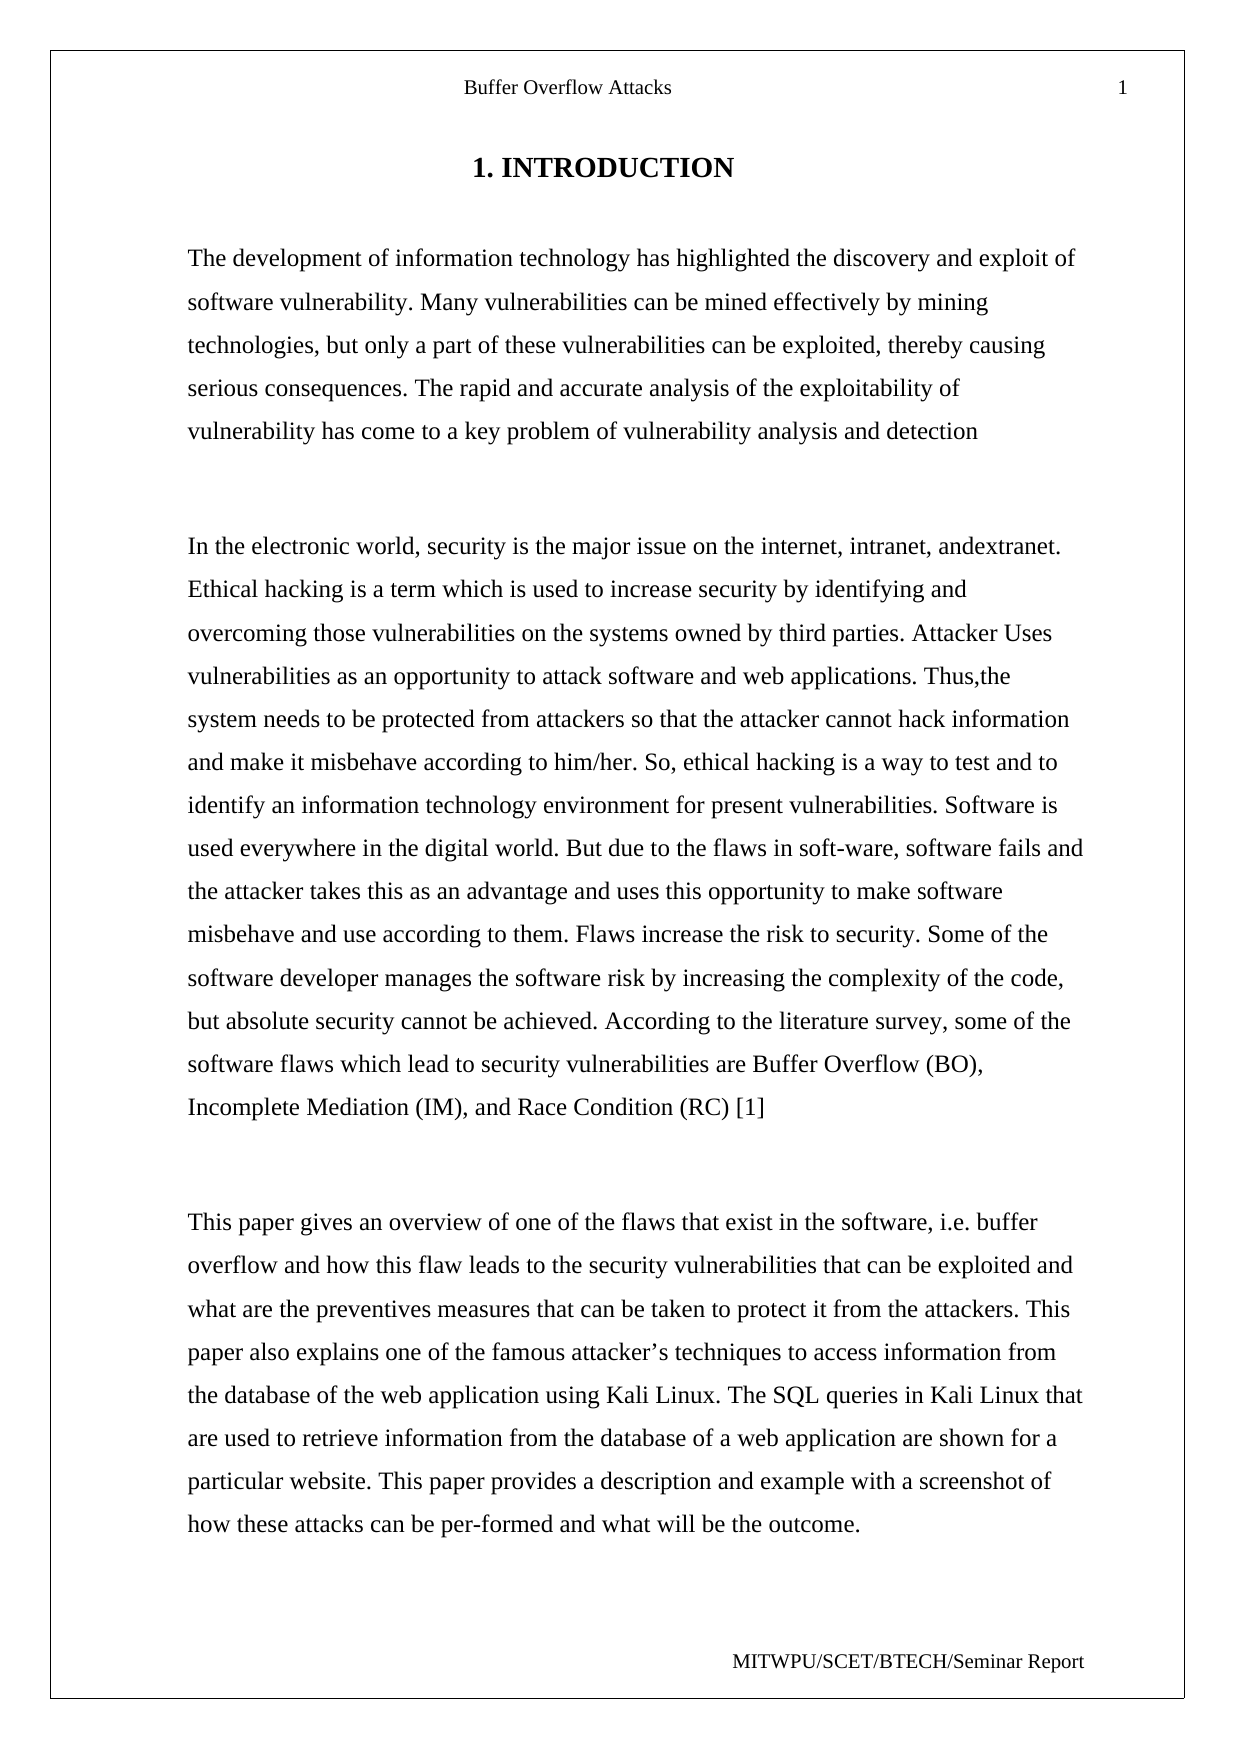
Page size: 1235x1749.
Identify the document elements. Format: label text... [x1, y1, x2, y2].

text This paper gives an overview of one of the flaws that exist in the software, i.e. buffer overflow and how this flaw leads to the security vulnerabilities that can be exploited and what are the preventives measures that can be taken to protect it from the attackers. This paper also explains one of the famous attacker’s techniques to access information from the database of the web application using Kali Linux. The SQL queries in Kali Linux that are used to retrieve information from the database of a web application are shown for a particular website. This paper provides a description and example with a screenshot of how these attacks can be per-formed and what will be the outcome. [187, 1207, 1084, 1538]
text The development of information technology has highlighted the discovery and exploit of software vulnerability. Many vulnerabilities can be mined effectively by mining technologies, but only a part of these vulnerabilities can be exploited, thereby causing serious consequences. The rapid and accurate analysis of the exploitability of vulnerability has come to a key problem of vulnerability analysis and detection [187, 243, 1084, 445]
list 1. INTRODUCTION [362, 150, 1084, 183]
text In the electronic world, security is the major issue on the internet, intranet, andextranet. Ethical hacking is a term which is used to increase security by identifying and overcoming those vulnerabilities on the systems owned by third parties. Attacker Uses vulnerabilities as an opportunity to attack software and web applications. Thus,the system needs to be protected from attackers so that the attacker cannot hack information and make it misbehave according to him/her. So, ethical hacking is a way to test and to identify an information technology environment for present vulnerabilities. Software is used everywhere in the digital world. But due to the flaws in soft-ware, software fails and the attacker takes this as an advantage and uses this opportunity to make software misbehave and use according to them. Flaws increase the risk to security. Some of the software developer manages the software risk by increasing the complexity of the code, but absolute security cannot be achieved. According to the literature survey, some of the software flaws which lead to security vulnerabilities are Buffer Overflow (BO), Incomplete Mediation (IM), and Race Condition (RC) [1] [187, 531, 1084, 1121]
